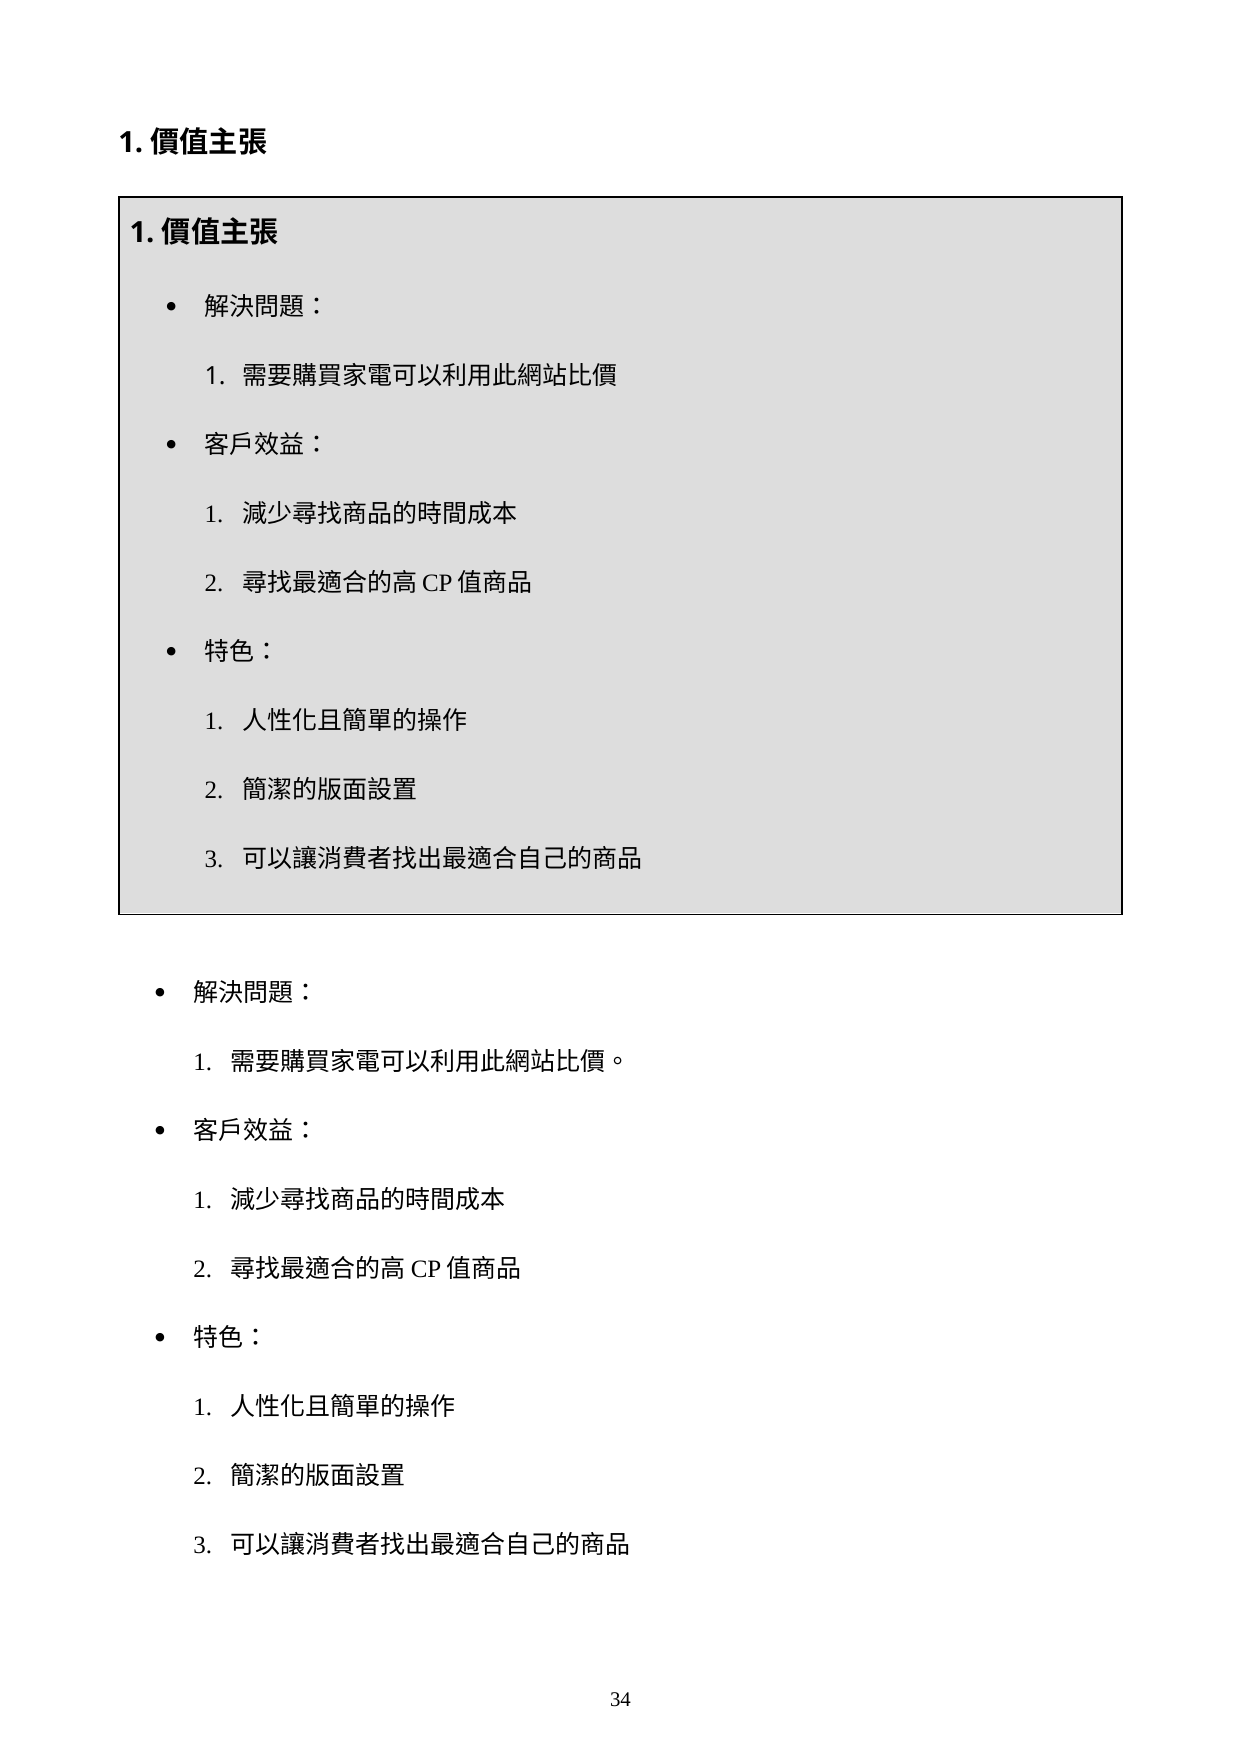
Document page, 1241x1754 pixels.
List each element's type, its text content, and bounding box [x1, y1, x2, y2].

text 1. 價值主張 [118, 118, 1122, 161]
table_header 1. 價值主張 解決問題： 需要購買家電可以利用此網站比價 客戶效益： 減少尋找商品的時間成本 尋找最適合的高CP值商品 特色： 人性化且簡單的操作 簡潔的版面設置 可以讓消費者找出最適合自己的商品 [120, 198, 1121, 913]
list 可以讓消費者找出最適合自己的商品 [193, 1524, 1122, 1561]
list 減少尋找商品的時間成本 [193, 1180, 1122, 1216]
list 需要購買家電可以利用此網站比價。 [193, 1042, 1122, 1078]
list 人性化且簡單的操作 [193, 1387, 1122, 1423]
list 客戶效益： [156, 1111, 1122, 1147]
list 特色： [156, 1318, 1122, 1354]
list 解決問題： [156, 973, 1122, 1009]
list 尋找最適合的高CP值商品 [193, 1249, 1122, 1285]
list 簡潔的版面設置 [193, 1456, 1122, 1492]
